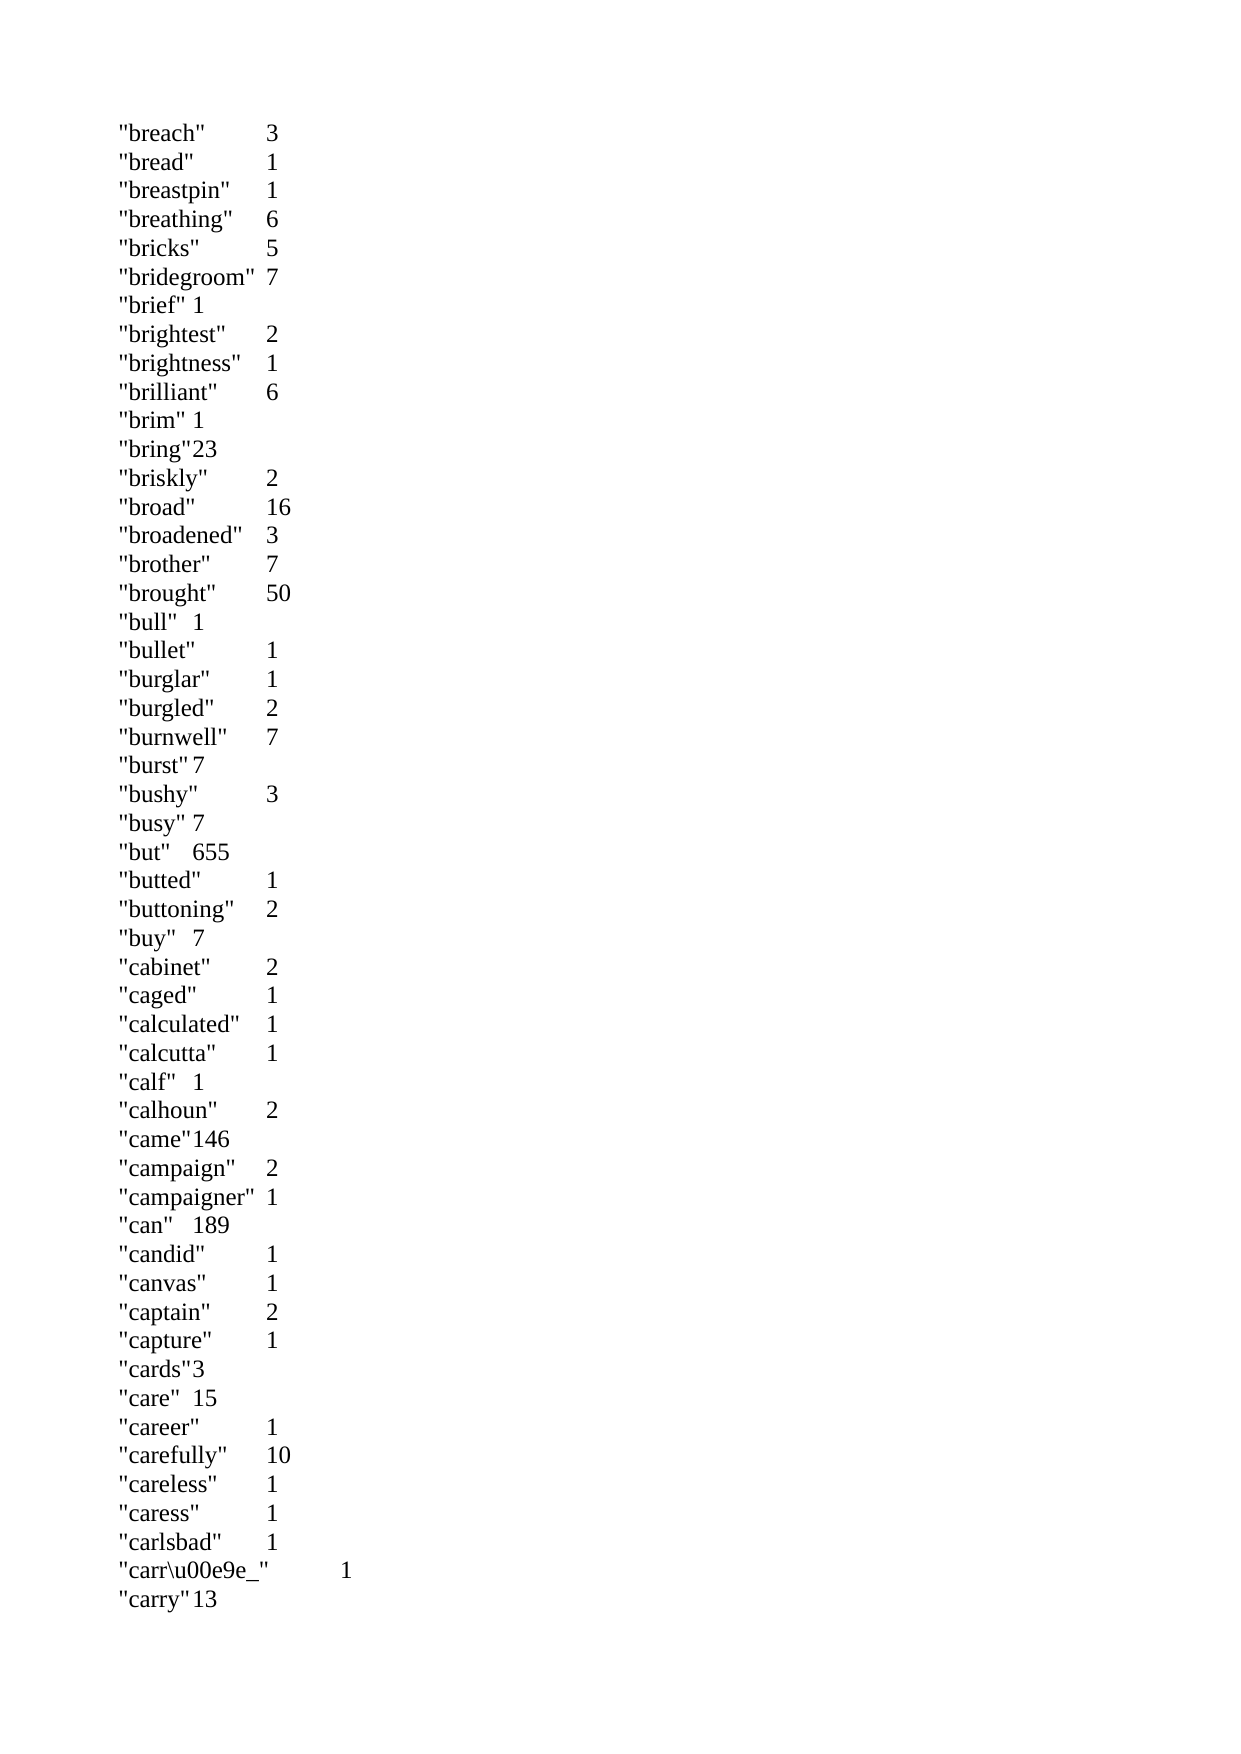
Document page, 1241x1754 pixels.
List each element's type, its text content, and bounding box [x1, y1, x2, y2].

text "bring" 23 [118, 434, 1122, 463]
text "burgled" 2 [118, 693, 1122, 722]
text "brief" 1 [118, 291, 1122, 319]
text "breach" 3 [118, 118, 1122, 147]
text "campaign" 2 [118, 1153, 1122, 1182]
text "burglar" 1 [118, 664, 1122, 693]
text "captain" 2 [118, 1297, 1122, 1326]
text "calf" 1 [118, 1067, 1122, 1096]
text "brim" 1 [118, 406, 1122, 434]
text "carefully" 10 [118, 1441, 1122, 1469]
text "calculated" 1 [118, 1009, 1122, 1038]
text "campaigner" 1 [118, 1182, 1122, 1211]
text "care" 15 [118, 1383, 1122, 1412]
text "caged" 1 [118, 981, 1122, 1009]
text "career" 1 [118, 1412, 1122, 1441]
text "cards" 3 [118, 1354, 1122, 1383]
text "canvas" 1 [118, 1268, 1122, 1297]
text "cabinet" 2 [118, 952, 1122, 981]
text "breastpin" 1 [118, 176, 1122, 204]
text "careless" 1 [118, 1469, 1122, 1498]
text "buttoning" 2 [118, 894, 1122, 923]
text "came" 146 [118, 1124, 1122, 1153]
text "burst" 7 [118, 751, 1122, 779]
text "brightness" 1 [118, 348, 1122, 377]
text "brought" 50 [118, 578, 1122, 607]
text "carlsbad" 1 [118, 1527, 1122, 1556]
text "butted" 1 [118, 866, 1122, 894]
text "breathing" 6 [118, 204, 1122, 233]
text "broad" 16 [118, 492, 1122, 521]
text "broadened" 3 [118, 521, 1122, 549]
text "can" 189 [118, 1211, 1122, 1239]
text "caress" 1 [118, 1498, 1122, 1527]
text "brilliant" 6 [118, 377, 1122, 406]
text "calhoun" 2 [118, 1096, 1122, 1124]
text "buy" 7 [118, 923, 1122, 952]
text "candid" 1 [118, 1239, 1122, 1268]
text "bull" 1 [118, 607, 1122, 636]
text "bushy" 3 [118, 779, 1122, 808]
text "busy" 7 [118, 808, 1122, 837]
text "bricks" 5 [118, 233, 1122, 262]
text "briskly" 2 [118, 463, 1122, 492]
text "bridegroom" 7 [118, 262, 1122, 291]
text "but" 655 [118, 837, 1122, 866]
text "calcutta" 1 [118, 1038, 1122, 1067]
text "bullet" 1 [118, 636, 1122, 664]
text "brightest" 2 [118, 319, 1122, 348]
text "carr\u00e9e_" 1 [118, 1556, 1122, 1584]
text "brother" 7 [118, 549, 1122, 578]
text "carry" 13 [118, 1584, 1122, 1613]
text "capture" 1 [118, 1326, 1122, 1354]
text "bread" 1 [118, 147, 1122, 176]
text "burnwell" 7 [118, 722, 1122, 751]
